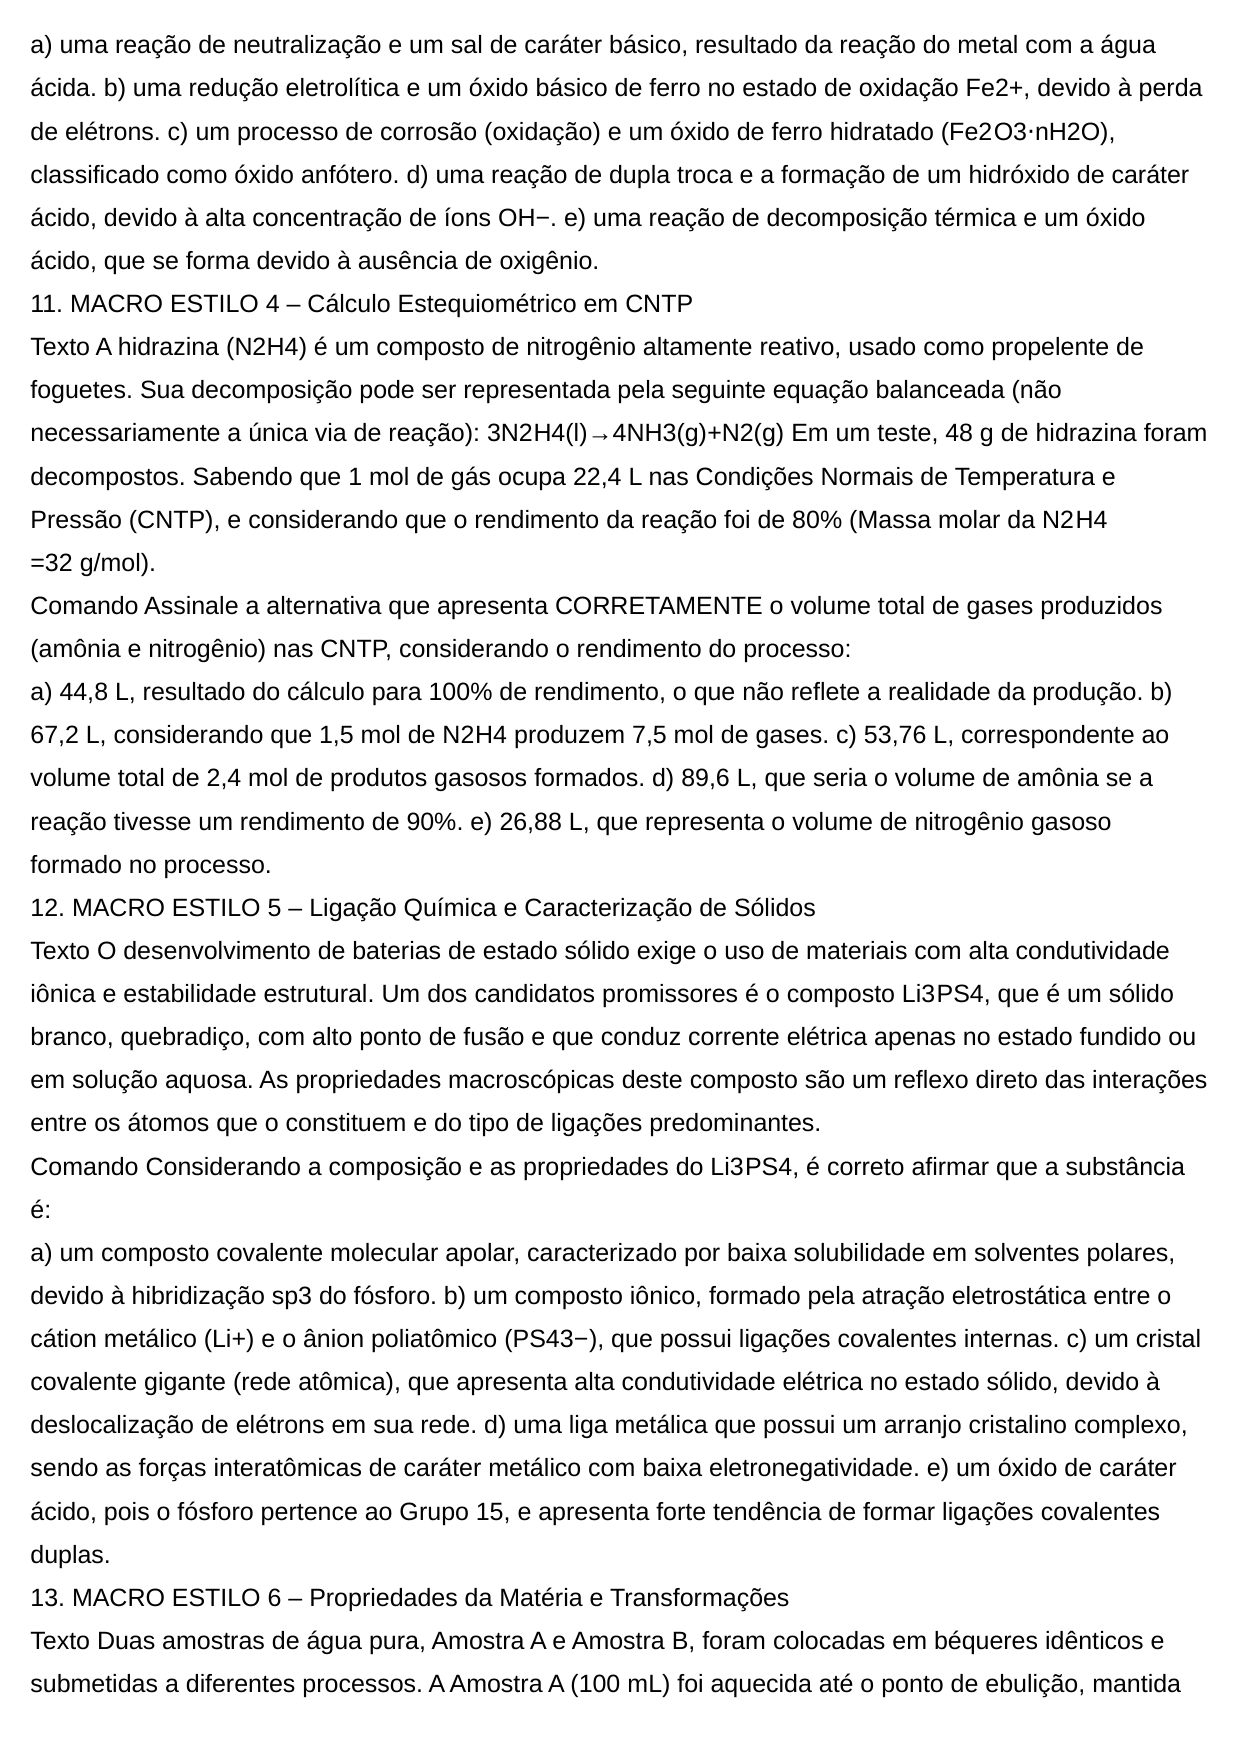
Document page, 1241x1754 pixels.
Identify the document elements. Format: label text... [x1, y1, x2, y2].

text Texto A hidrazina (N2​H4​) é um composto de nitrogênio altamente reativo, usado como propelente de foguetes. Sua decomposição pode ser representada pela seguinte equação balanceada (não necessariamente a única via de reação): 3N2​H4(l)​→4NH3(g)​+N2(g)​ Em um teste, 48 g de hidrazina foram decompostos. Sabendo que 1 mol de gás ocupa 22,4 L nas Condições Normais de Temperatura e Pressão (CNTP), e considerando que o rendimento da reação foi de 80% (Massa molar da N2​H4​=32 g/mol). [30, 332, 1211, 576]
text a) 44,8 L, resultado do cálculo para 100% de rendimento, o que não reflete a realidade da produção. b) 67,2 L, considerando que 1,5 mol de N2​H4​ produzem 7,5 mol de gases. c) 53,76 L, correspondente ao volume total de 2,4 mol de produtos gasosos formados. d) 89,6 L, que seria o volume de amônia se a reação tivesse um rendimento de 90%. e) 26,88 L, que representa o volume de nitrogênio gasoso formado no processo. [30, 677, 1211, 878]
text Comando Assinale a alternativa que apresenta CORRETAMENTE o volume total de gases produzidos (amônia e nitrogênio) nas CNTP, considerando o rendimento do processo: [30, 591, 1211, 663]
text 13. MACRO ESTILO 6 – Propriedades da Matéria e Transformações [30, 1583, 1211, 1611]
text Comando Considerando a composição e as propriedades do Li3​PS4​, é correto afirmar que a substância é: [30, 1151, 1211, 1223]
text a) uma reação de neutralização e um sal de caráter básico, resultado da reação do metal com a água ácida. b) uma redução eletrolítica e um óxido básico de ferro no estado de oxidação Fe2+, devido à perda de elétrons. c) um processo de corrosão (oxidação) e um óxido de ferro hidratado (Fe2​O3​⋅nH2​O), classificado como óxido anfótero. d) uma reação de dupla troca e a formação de um hidróxido de caráter ácido, devido à alta concentração de íons OH−. e) uma reação de decomposição térmica e um óxido ácido, que se forma devido à ausência de oxigênio. [30, 30, 1211, 274]
text 11. MACRO ESTILO 4 – Cálculo Estequiométrico em CNTP [30, 289, 1211, 318]
text Texto Duas amostras de água pura, Amostra A e Amostra B, foram colocadas em béqueres idênticos e submetidas a diferentes processos. A Amostra A (100 mL) foi aquecida até o ponto de ebulição, mantida [30, 1626, 1211, 1698]
text a) um composto covalente molecular apolar, caracterizado por baixa solubilidade em solventes polares, devido à hibridização sp3 do fósforo. b) um composto iônico, formado pela atração eletrostática entre o cátion metálico (Li+) e o ânion poliatômico (PS43−​), que possui ligações covalentes internas. c) um cristal covalente gigante (rede atômica), que apresenta alta condutividade elétrica no estado sólido, devido à deslocalização de elétrons em sua rede. d) uma liga metálica que possui um arranjo cristalino complexo, sendo as forças interatômicas de caráter metálico com baixa eletronegatividade. e) um óxido de caráter ácido, pois o fósforo pertence ao Grupo 15, e apresenta forte tendência de formar ligações covalentes duplas. [30, 1238, 1211, 1568]
text Texto O desenvolvimento de baterias de estado sólido exige o uso de materiais com alta condutividade iônica e estabilidade estrutural. Um dos candidatos promissores é o composto Li3​PS4​, que é um sólido branco, quebradiço, com alto ponto de fusão e que conduz corrente elétrica apenas no estado fundido ou em solução aquosa. As propriedades macroscópicas deste composto são um reflexo direto das interações entre os átomos que o constituem e do tipo de ligações predominantes. [30, 936, 1211, 1137]
text 12. MACRO ESTILO 5 – Ligação Química e Caracterização de Sólidos [30, 893, 1211, 921]
